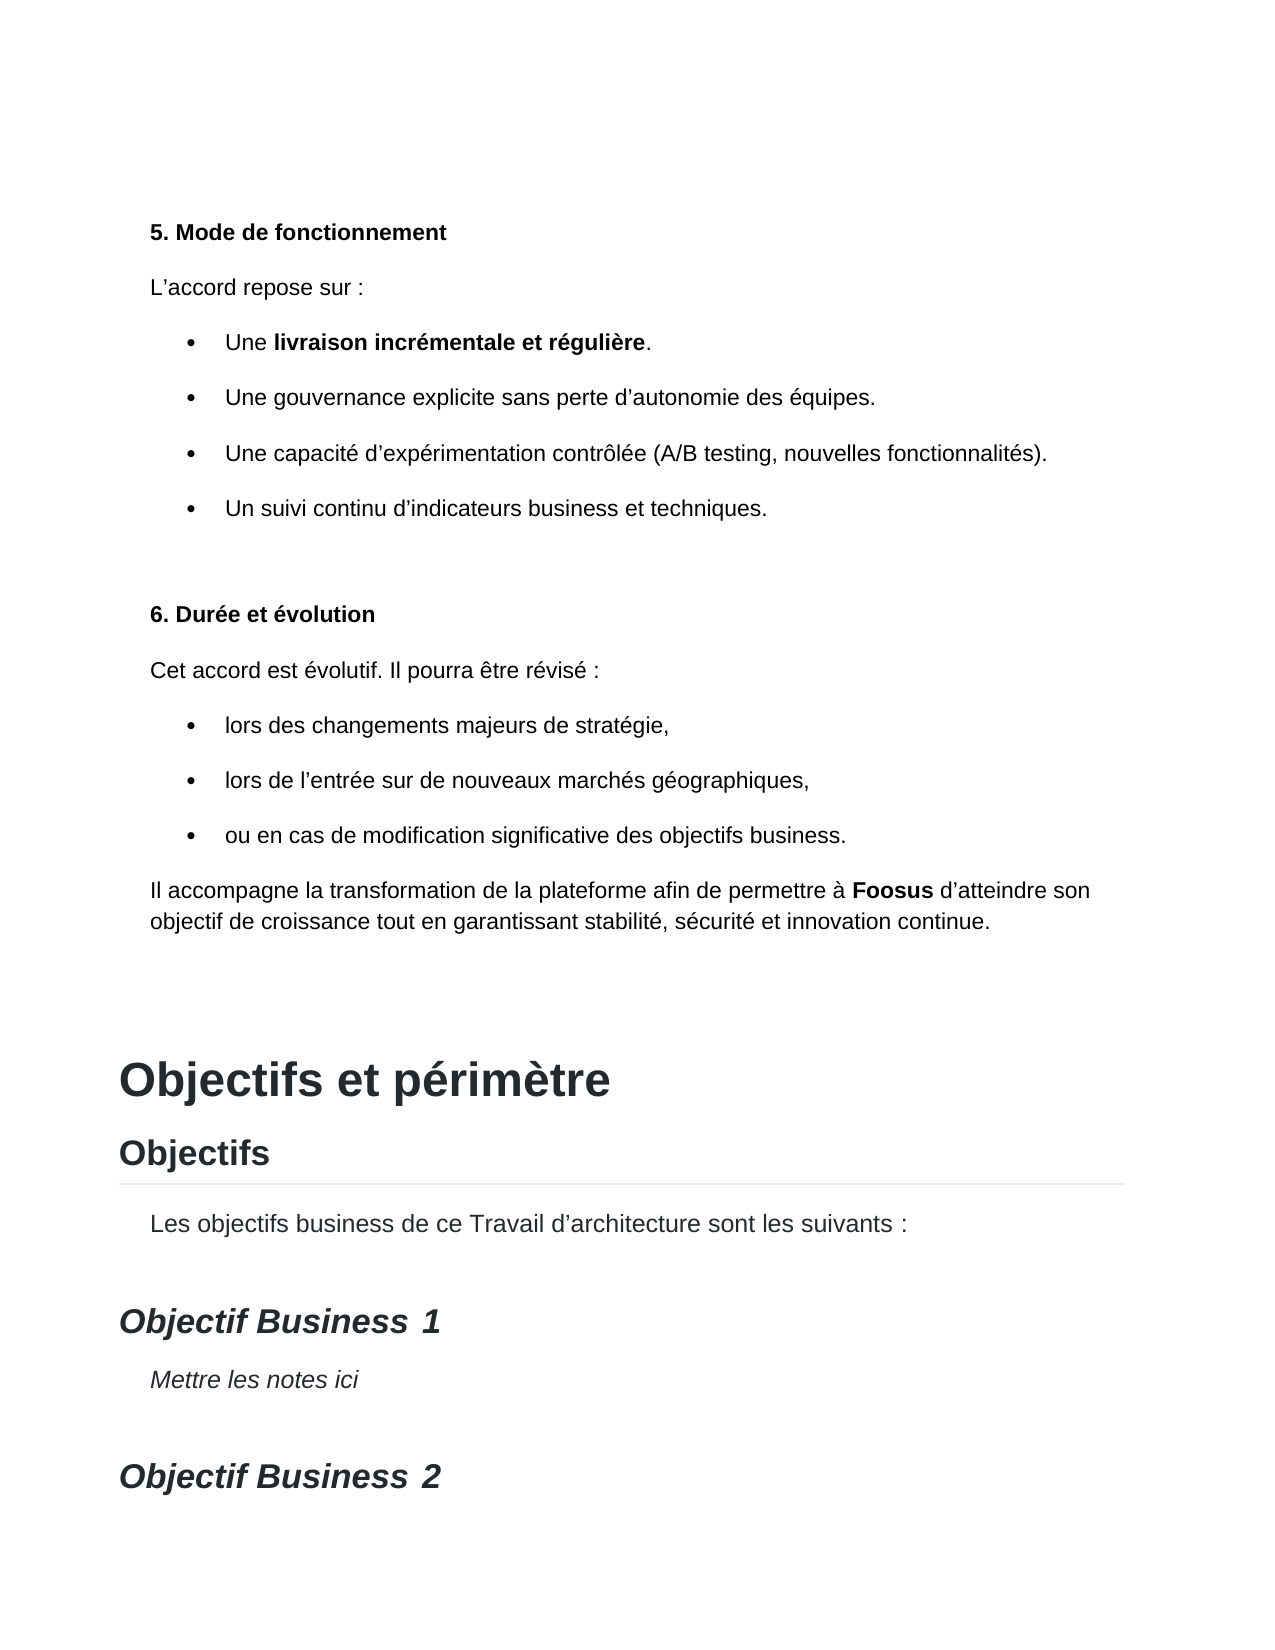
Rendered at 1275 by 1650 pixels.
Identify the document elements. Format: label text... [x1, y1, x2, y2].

text 6. Durée et évolution [150, 601, 1125, 628]
list Une capacité d’expérimentation contrôlée (A/B testing, nouvelles fonctionnalités). [187, 439, 1125, 466]
text Cet accord est évolutif. Il pourra être révisé : [150, 657, 1125, 683]
subtitle Objectif Business 2 [119, 1457, 1125, 1496]
list lors des changements majeurs de stratégie, [187, 712, 1125, 738]
list Un suivi continu d’indicateurs business et techniques. [187, 495, 1125, 521]
subtitle Objectifs [119, 1132, 1125, 1183]
subtitle Objectifs et périmètre [119, 1052, 1125, 1107]
list Une gouvernance explicite sans perte d’autonomie des équipes. [187, 384, 1125, 411]
list Une livraison incrémentale et régulière. [187, 329, 1125, 356]
text 5. Mode de fonctionnement [150, 219, 1125, 245]
text Il accompagne la transformation de la plateforme afin de permettre à Foosus d’atteindre son objectif de croissance tout en garantissant stabilité, sécurité et innovation continue. [150, 877, 1125, 934]
list ou en cas de modification significative des objectifs business. [187, 822, 1125, 848]
text Mettre les notes ici [150, 1365, 1125, 1394]
text L’accord repose sur : [150, 274, 1125, 300]
subtitle Objectif Business 1 [119, 1301, 1125, 1340]
text Les objectifs business de ce Travail d’architecture sont les suivants : [150, 1209, 1125, 1238]
list lors de l’entrée sur de nouveaux marchés géographiques, [187, 767, 1125, 793]
